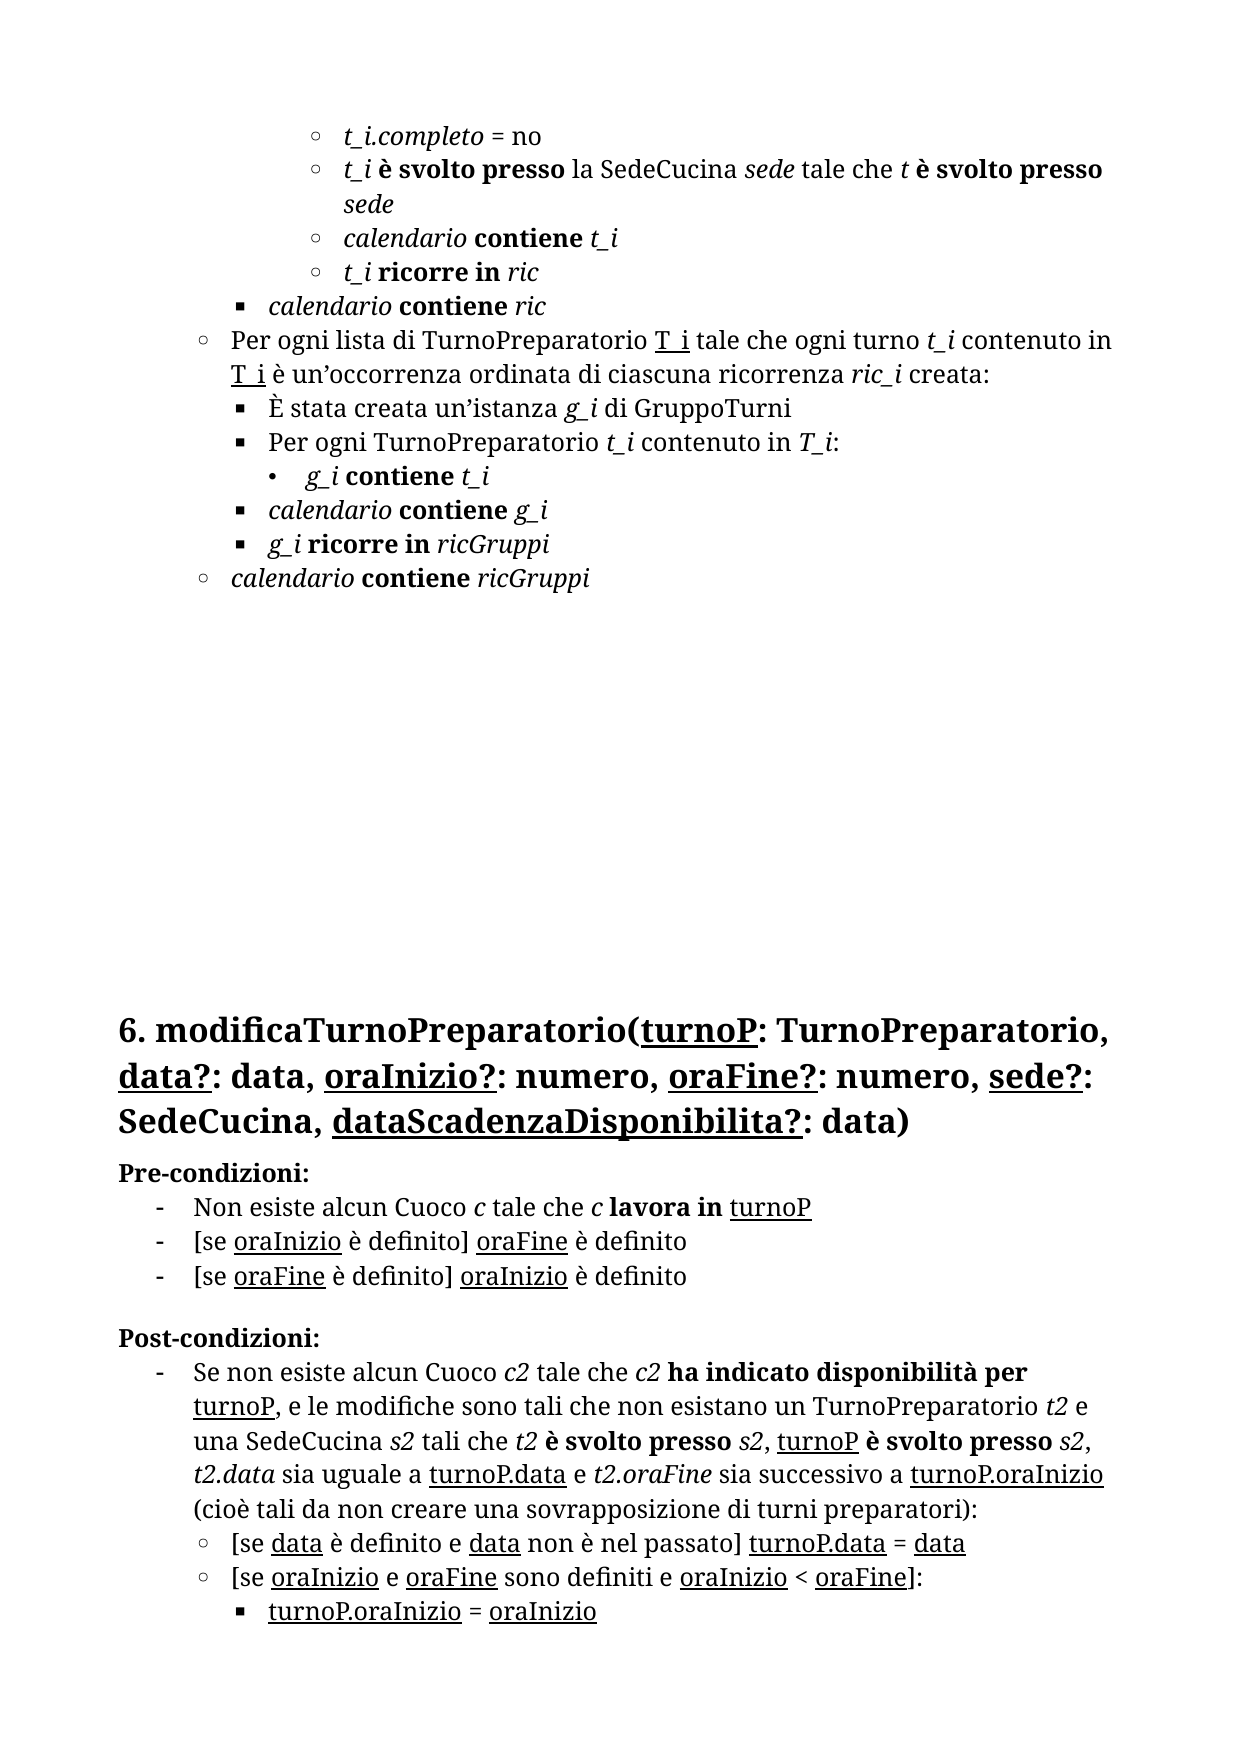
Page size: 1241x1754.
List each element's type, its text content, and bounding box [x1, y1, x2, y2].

list t_i ricorre in ric [306, 254, 1122, 288]
list [se oraInizio è definito] oraFine è definito [156, 1224, 1122, 1258]
list calendario contiene ric [231, 288, 1122, 322]
list [se oraInizio e oraFine sono definiti e oraInizio < oraFine]: [193, 1559, 1122, 1593]
list [se data è definito e data non è nel passato] turnoP.data = data [193, 1525, 1122, 1559]
text Post-condizioni: [118, 1321, 1122, 1355]
list t_i.completo = no [306, 118, 1122, 152]
list calendario contiene g_i [231, 493, 1122, 527]
list g_i contiene t_i [268, 459, 1122, 493]
list calendario contiene ricGruppi [193, 561, 1122, 595]
list turnoP.oraInizio = oraInizio [231, 1593, 1122, 1627]
list t_i è svolto presso la SedeCucina sede tale che t è svolto presso sede [306, 152, 1122, 220]
list [se oraFine è definito] oraInizio è definito [156, 1258, 1122, 1292]
list Non esiste alcun Cuoco c tale che c lavora in turnoP [156, 1190, 1122, 1224]
subtitle 6. modificaTurnoPreparatorio(turnoP: TurnoPreparatorio, data?: data, oraInizio?: numero, oraFine?: numero, sede?: SedeCucina, dataScadenzaDisponibilita?: data) [118, 1007, 1122, 1143]
list calendario contiene t_i [306, 220, 1122, 254]
text Pre-condizioni: [118, 1156, 1122, 1190]
list g_i ricorre in ricGruppi [231, 527, 1122, 561]
list È stata creata un’istanza g_i di GruppoTurni [231, 391, 1122, 425]
list Per ogni TurnoPreparatorio t_i contenuto in T_i: [231, 425, 1122, 459]
list Se non esiste alcun Cuoco c2 tale che c2 ha indicato disponibilità per turnoP, e le modifiche sono tali che non esistano un TurnoPreparatorio t2 e una SedeCucina s2 tali che t2 è svolto presso s2, turnoP è svolto presso s2, t2.data sia uguale a turnoP.data e t2.oraFine sia successivo a turnoP.oraInizio (cioè tali da non creare una sovrapposizione di turni preparatori): [156, 1355, 1122, 1525]
list Per ogni lista di TurnoPreparatorio T_i tale che ogni turno t_i contenuto in T_i è un’occorrenza ordinata di ciascuna ricorrenza ric_i creata: [193, 322, 1122, 391]
